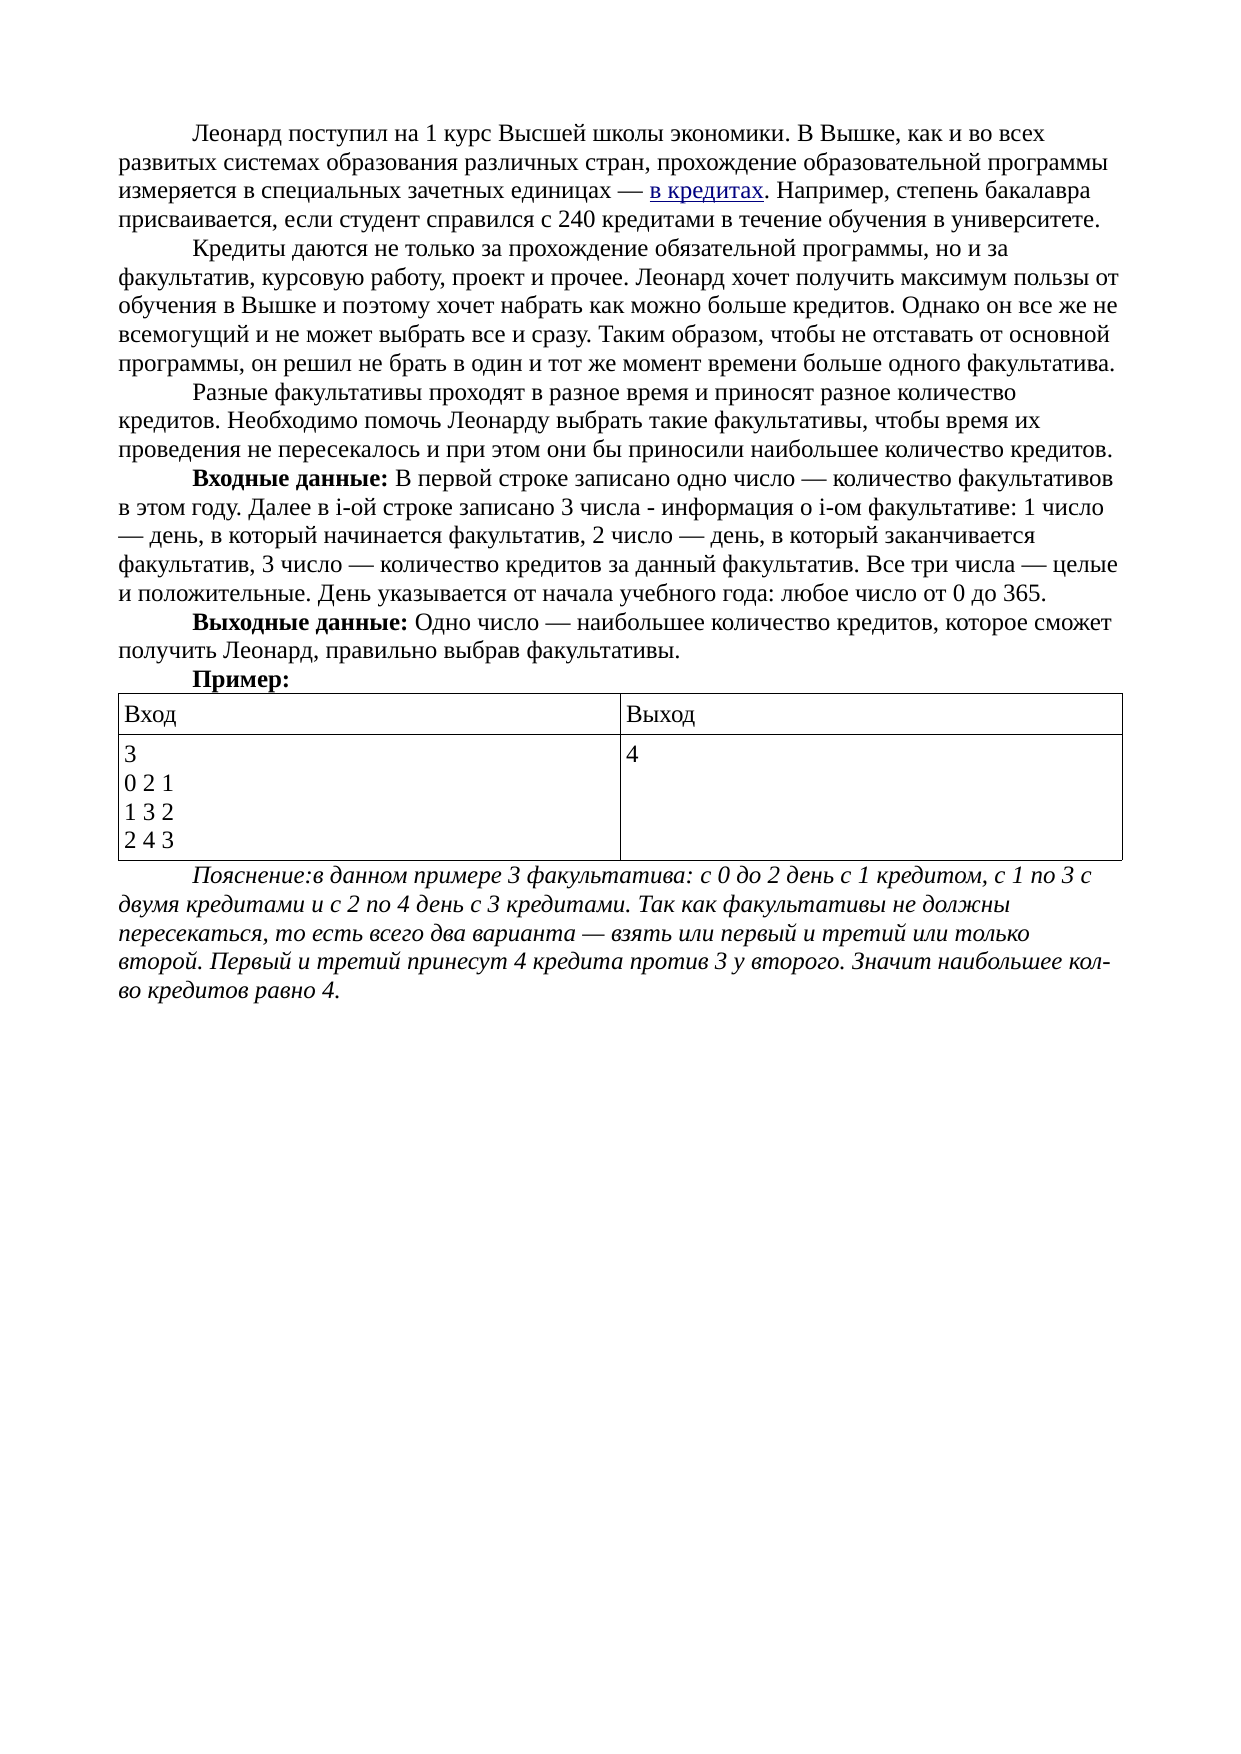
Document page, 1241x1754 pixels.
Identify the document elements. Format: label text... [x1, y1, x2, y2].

text Леонард поступил на 1 курс Высшей школы экономики. В Вышке, как и во всех развитых системах образования различных стран, прохождение образовательной программы измеряется в специальных зачетных единицах — в кредитах. Например, степень бакалавра присваивается, если студент справился с 240 кредитами в течение обучения в университете. [118, 118, 1122, 233]
text Пример: [118, 664, 1122, 693]
text Входные данные: В первой строке записано одно число — количество факультативов в этом году. Далее в i-ой строке записано 3 числа - информация о i-ом факультативе: 1 число — день, в который начинается факультатив, 2 число — день, в который заканчивается факультатив, 3 число — количество кредитов за данный факультатив. Все три числа — целые и положительные. День указывается от начала учебного года: любое число от 0 до 365. [118, 463, 1122, 607]
table_cell 4 [621, 735, 1122, 860]
text Кредиты даются не только за прохождение обязательной программы, но и за факультатив, курсовую работу, проект и прочее. Леонард хочет получить максимум пользы от обучения в Вышке и поэтому хочет набрать как можно больше кредитов. Однако он все же не всемогущий и не может выбрать все и сразу. Таким образом, чтобы не отставать от основной программы, он решил не брать в один и тот же момент времени больше одного факультатива. [118, 233, 1122, 377]
table_cell 3 0 2 1 1 3 2 2 4 3 [119, 735, 620, 860]
text Пояснение:в данном примере 3 факультатива: с 0 до 2 день с 1 кредитом, с 1 по 3 с двумя кредитами и с 2 по 4 день с 3 кредитами. Так как факультативы не должны пересекаться, то есть всего два варианта — взять или первый и третий или только второй. Первый и третий принесут 4 кредита против 3 у второго. Значит наибольшее кол-во кредитов равно 4. [118, 861, 1122, 1004]
text Выходные данные: Одно число — наибольшее количество кредитов, которое сможет получить Леонард, правильно выбрав факультативы. [118, 607, 1122, 664]
table_header Выход [621, 694, 1122, 733]
table_header Вход [119, 694, 620, 733]
text Разные факультативы проходят в разное время и приносят разное количество кредитов. Необходимо помочь Леонарду выбрать такие факультативы, чтобы время их проведения не пересекалось и при этом они бы приносили наибольшее количество кредитов. [118, 377, 1122, 463]
